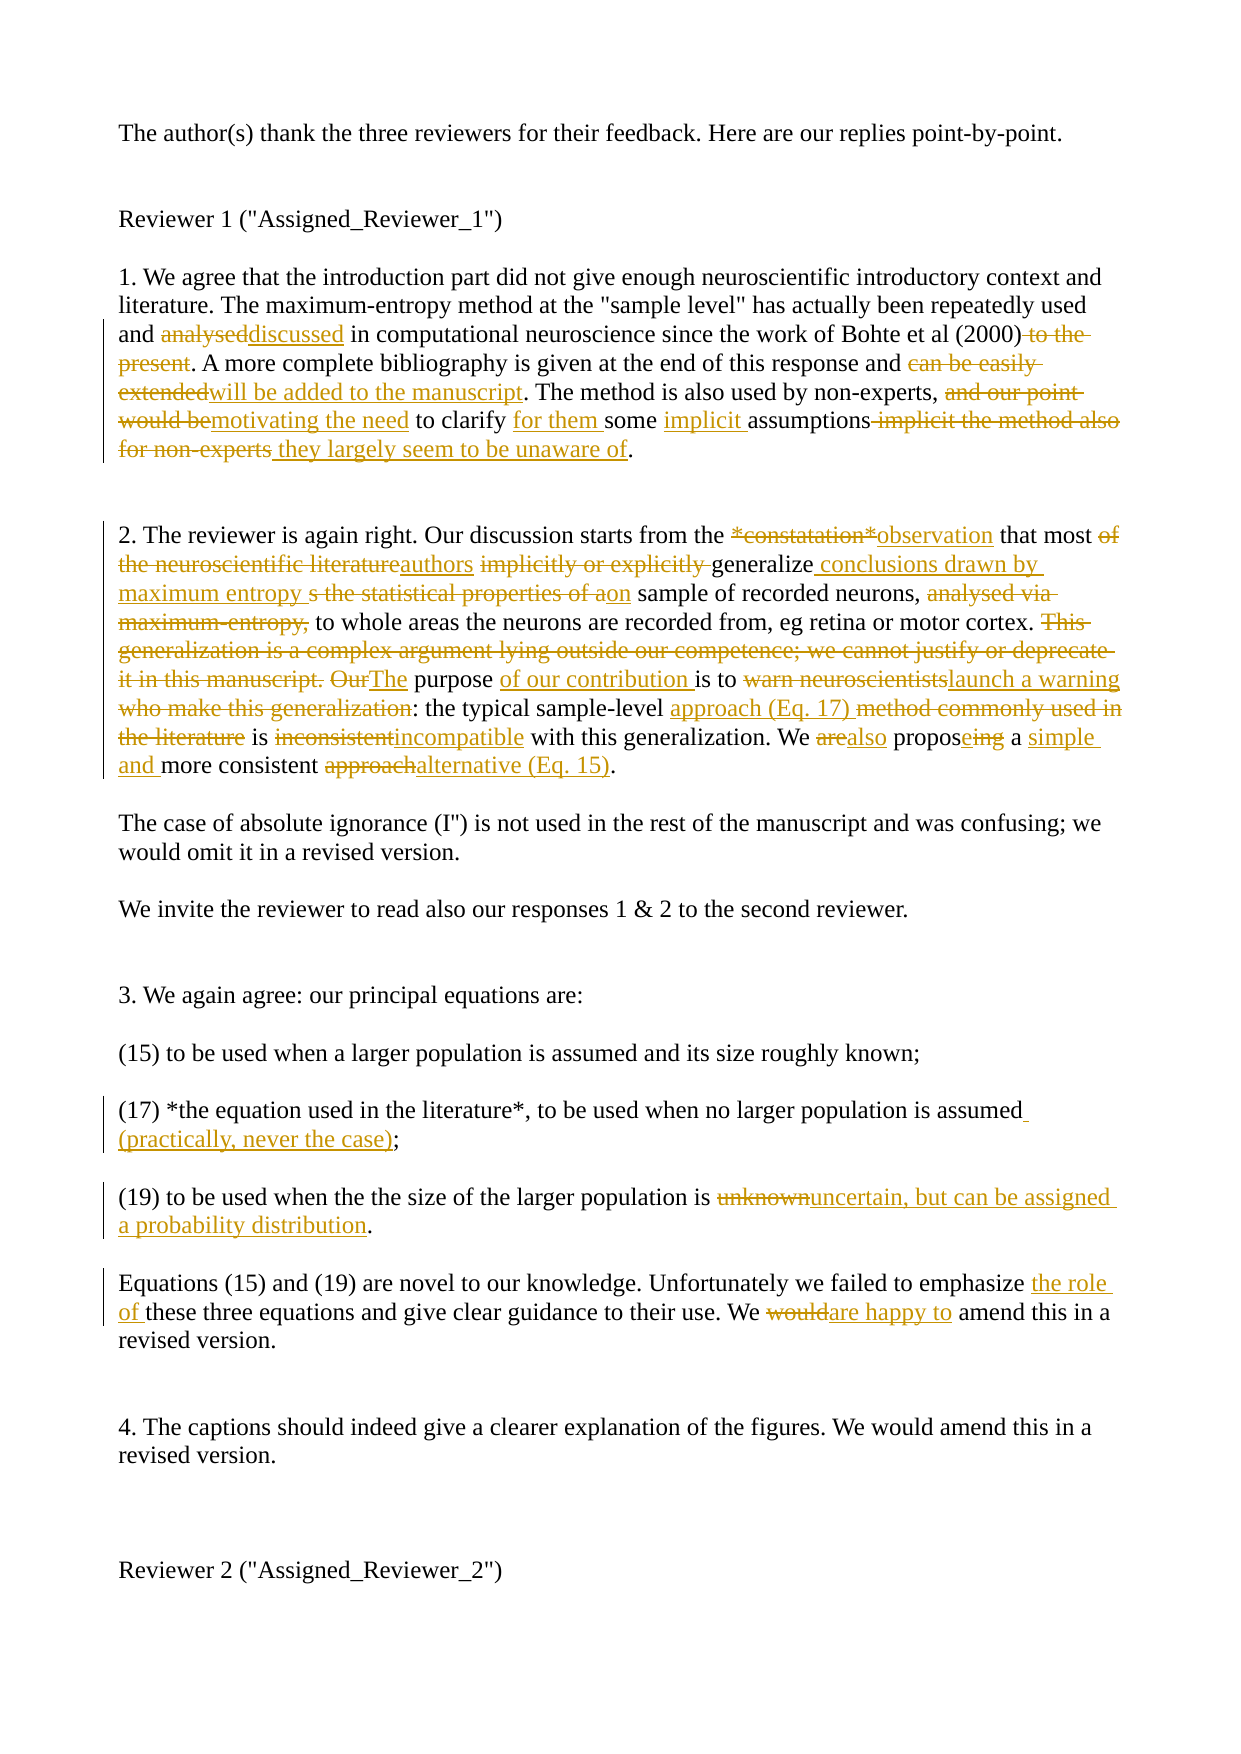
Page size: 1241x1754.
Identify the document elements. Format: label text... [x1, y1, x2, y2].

text 3. We again agree: our principal equations are: [118, 981, 1122, 1009]
text We invite the reviewer to read also our responses 1 & 2 to the second reviewer. [118, 894, 1122, 923]
text 2. The reviewer is again right. Our discussion starts from the observation that most authors generalize conclusions drawn by maximum entropy on sample of recorded neurons, to whole areas the neurons are recorded from, eg retina or motor cortex. The purpose of our contribution is to launch a warning: the typical sample-level approach (Eq. 17) is incompatible with this generalization. We also propose a simple and more consistent alternative (Eq. 15). [118, 521, 1122, 779]
text (17) *the equation used in the literature*, to be used when no larger population is assumed (practically, never the case); [118, 1096, 1122, 1153]
text 4. The captions should indeed give a clearer explanation of the figures. We would amend this in a revised version. [118, 1412, 1122, 1469]
text Reviewer 1 ("Assigned_Reviewer_1") [118, 204, 1122, 233]
text (15) to be used when a larger population is assumed and its size roughly known; [118, 1038, 1122, 1067]
text The case of absolute ignorance (I'') is not used in the rest of the manuscript and was confusing; we would omit it in a revised version. [118, 808, 1122, 866]
text Reviewer 2 ("Assigned_Reviewer_2") [118, 1556, 1122, 1584]
text The author(s) thank the three reviewers for their feedback. Here are our replies point-by-point. [118, 118, 1122, 147]
text 1. We agree that the introduction part did not give enough neuroscientific introductory context and literature. The maximum-entropy method at the "sample level" has actually been repeatedly used and discussed in computational neuroscience since the work of Bohte et al (2000). A more complete bibliography is given at the end of this response and will be added to the manuscript. The method is also used by non-experts, motivating the need to clarify for them some implicit assumptions they largely seem to be unaware of. [118, 262, 1122, 463]
text Equations (15) and (19) are novel to our knowledge. Unfortunately we failed to emphasize the role of these three equations and give clear guidance to their use. We are happy to amend this in a revised version. [118, 1268, 1122, 1354]
text (19) to be used when the the size of the larger population is uncertain, but can be assigned a probability distribution. [118, 1182, 1122, 1239]
